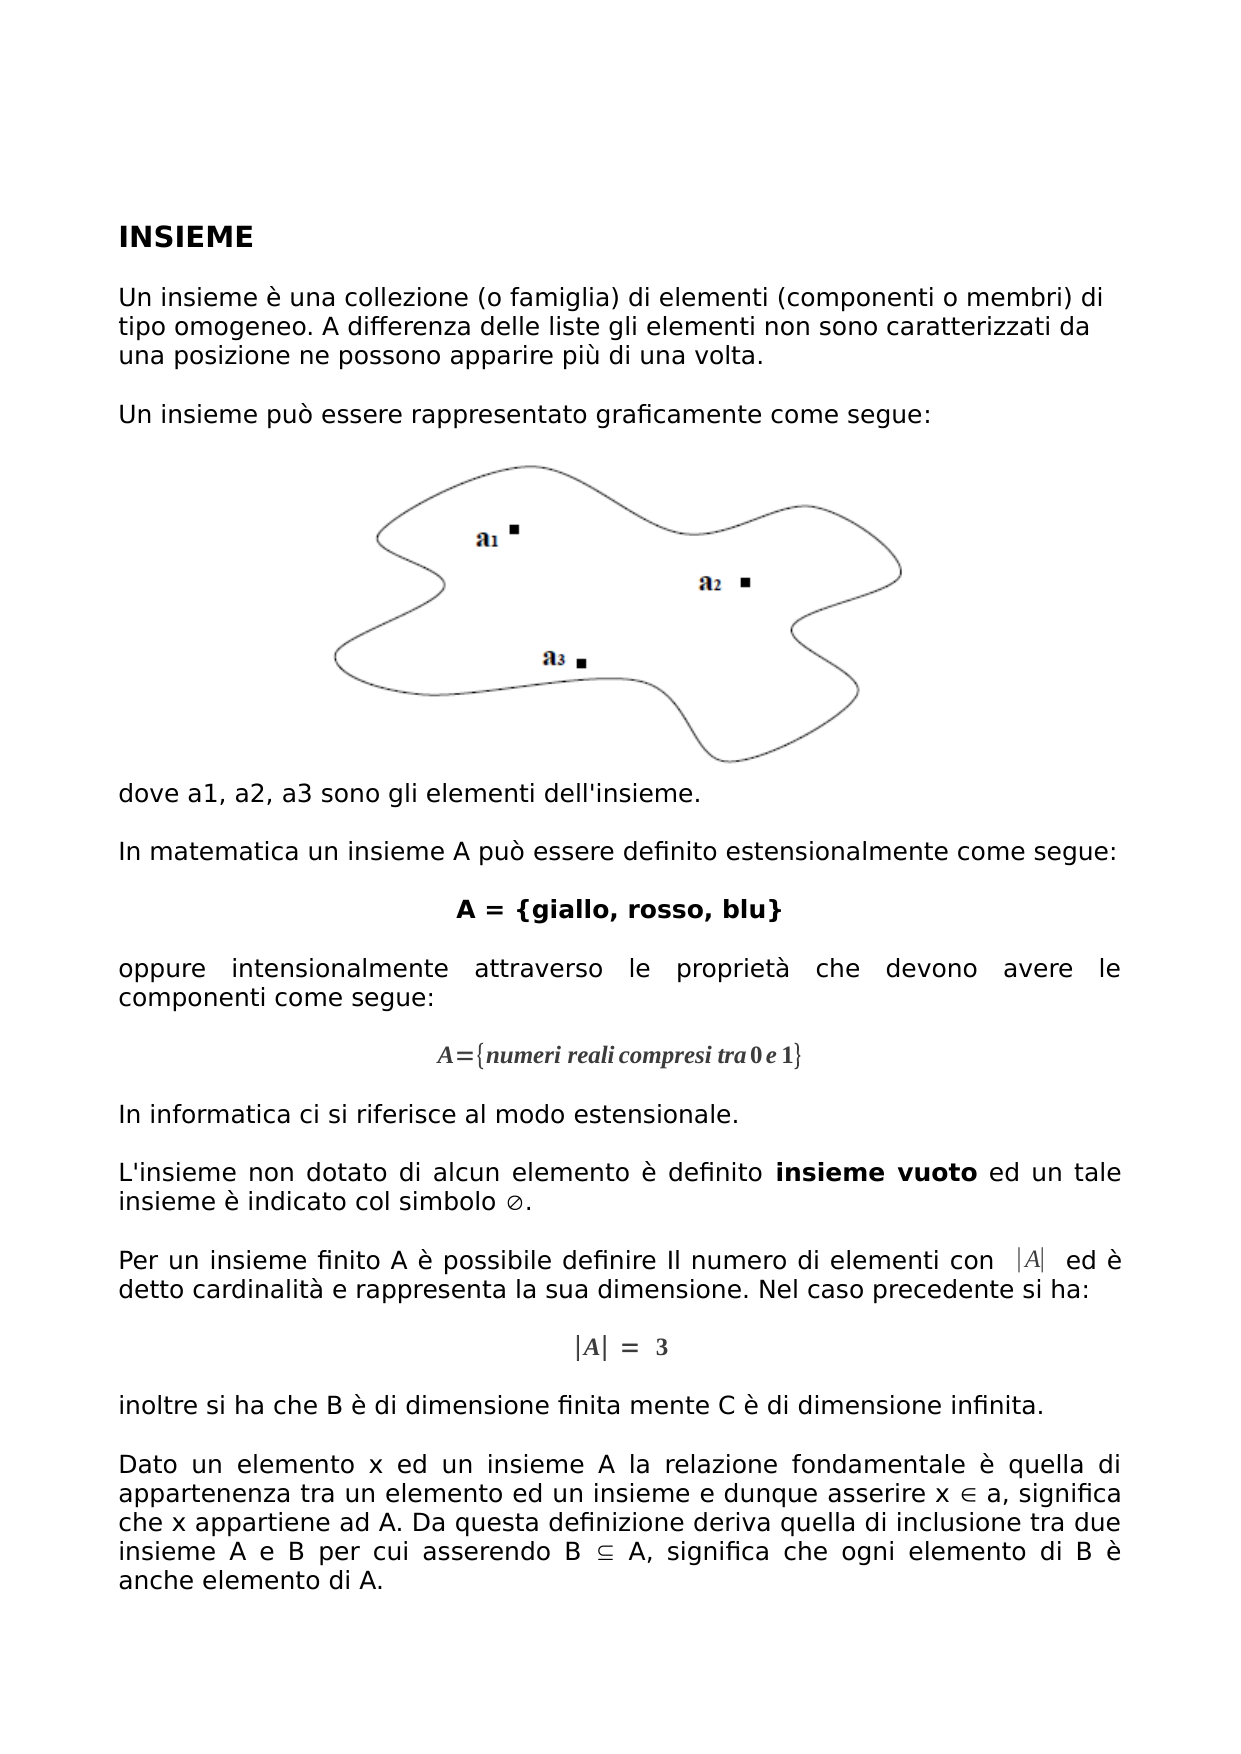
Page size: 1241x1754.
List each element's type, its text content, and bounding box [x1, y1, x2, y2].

text dove a1, a2, a3 sono gli elementi dell'insieme. [118, 779, 1122, 808]
text L'insieme non dotato di alcun elemento è definito insieme vuoto ed un tale insieme è indicato col simbolo Æ. [118, 1158, 1122, 1217]
text A = {giallo, rosso, blu} [118, 896, 1122, 925]
text inoltre si ha che B è di dimensione finita mente C è di dimensione infinita. [118, 1391, 1122, 1421]
text In matematica un insieme A può essere definito estensionalmente come segue: [118, 837, 1122, 866]
text Per un insieme finito A è possibile definire Il numero di elementi coned è detto cardinalità e rappresenta la sua dimensione. Nel caso precedente si ha: [118, 1246, 1122, 1304]
text Dato un elemento x ed un insieme A la relazione fondamentale è quella di appartenenza tra un elemento ed un insieme e dunque asserire x Î a, significa che x appartiene ad A. Da questa definizione deriva quella di inclusione tra due insieme A e B per cui asserendo B Í A, significa che ogni elemento di B è anche elemento di A. [118, 1450, 1122, 1596]
picture [310, 458, 930, 773]
text Un insieme può essere rappresentato graficamente come segue: [118, 400, 1122, 429]
text Un insieme è una collezione (o famiglia) di elementi (componenti o membri) di tipo omogeneo. A differenza delle liste gli elementi non sono caratterizzati da una posizione ne possono apparire più di una volta. [118, 283, 1122, 371]
text INSIEME [118, 220, 1122, 254]
text oppure intensionalmente attraverso le proprietà che devono avere le componenti come segue: [118, 954, 1122, 1012]
text In informatica ci si riferisce al modo estensionale. [118, 1100, 1122, 1129]
